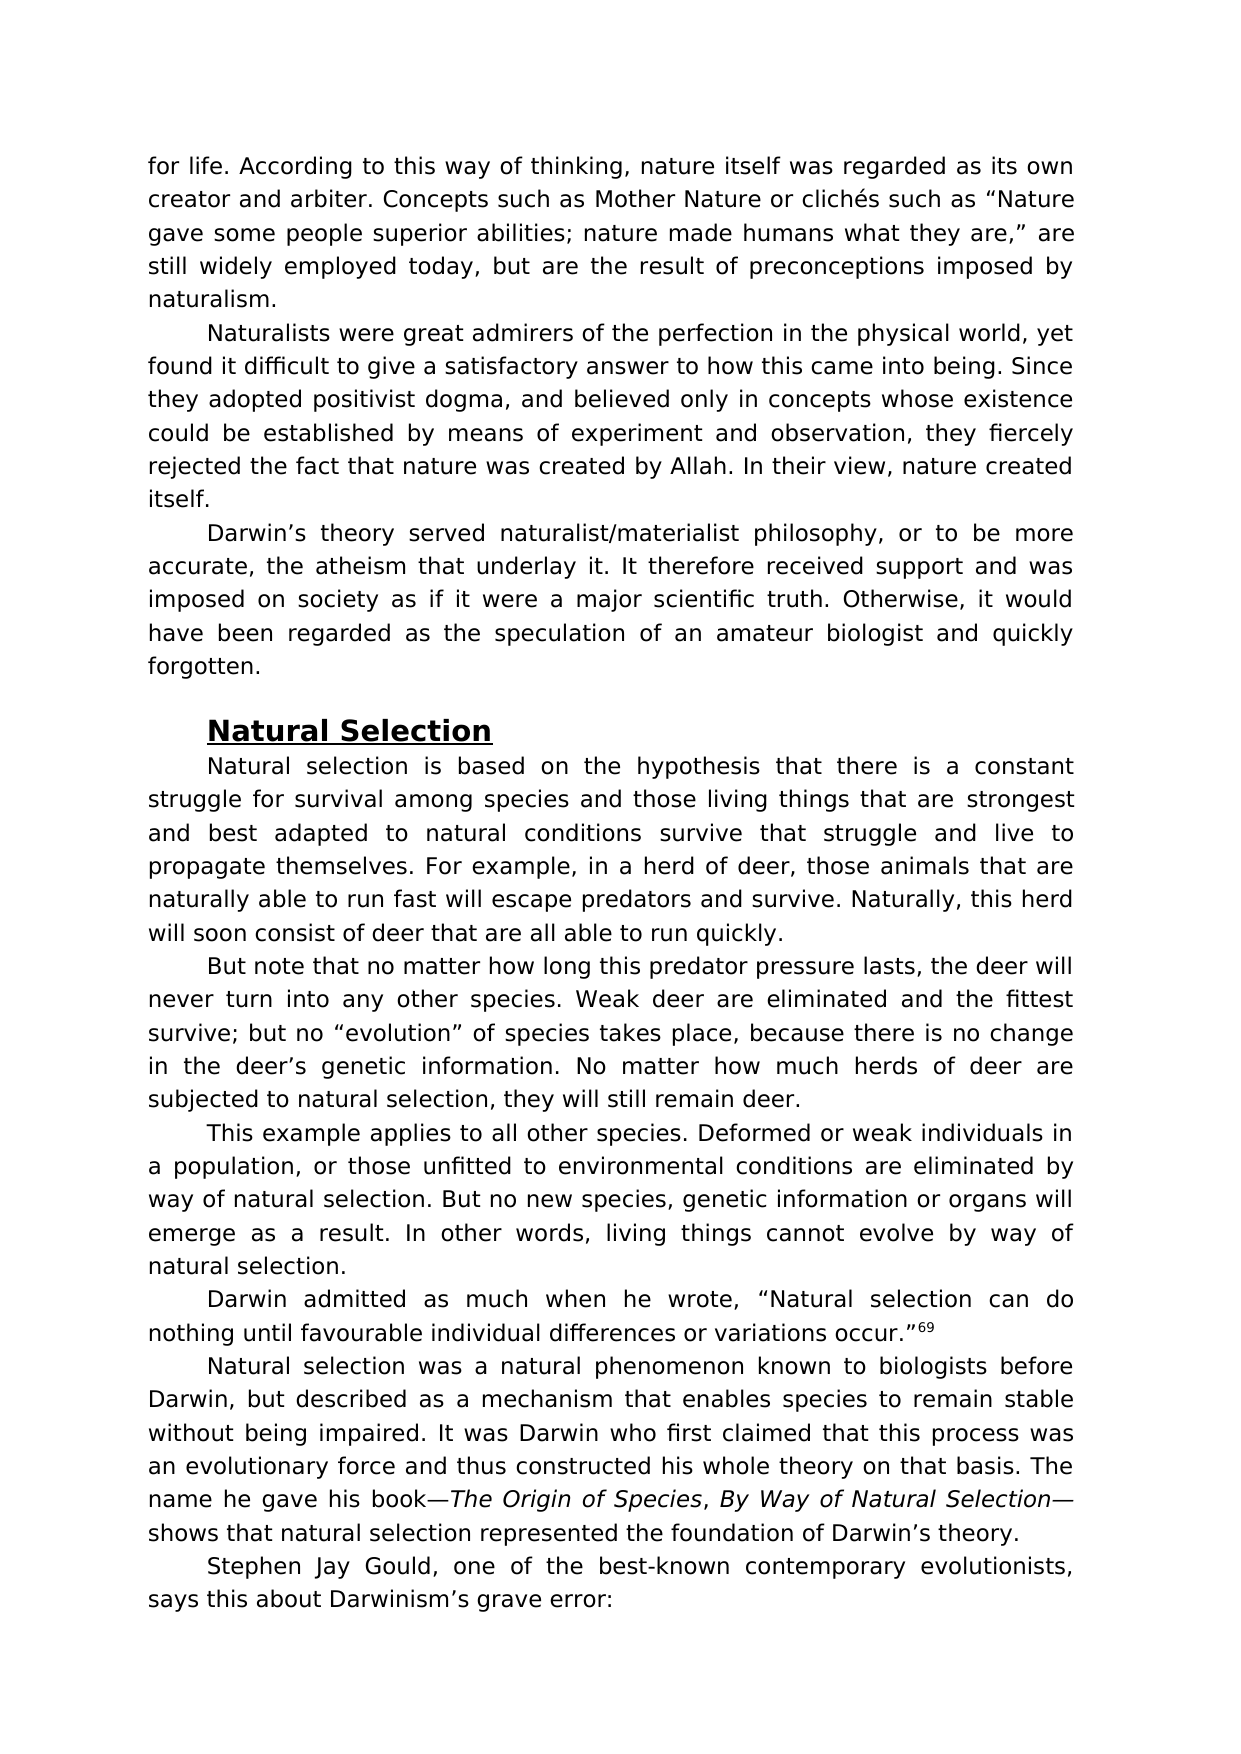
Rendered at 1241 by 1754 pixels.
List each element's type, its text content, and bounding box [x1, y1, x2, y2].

text Darwin’s theory served naturalist/materialist philosophy, or to be more accurate, the atheism that underlay it. It therefore received support and was imposed on society as if it were a major scientific truth. Otherwise, it would have been regarded as the speculation of an amateur biologist and quickly forgotten. [148, 514, 1075, 681]
text Stephen Jay Gould, one of the best-known contemporary evolutionists, says this about Darwinism’s grave error: [148, 1548, 1075, 1614]
text Natural Selection [148, 714, 1075, 748]
text Natural selection was a natural phenomenon known to biologists before Darwin, but described as a mechanism that enables species to remain stable without being impaired. It was Darwin who first claimed that this process was an evolutionary force and thus constructed his whole theory on that basis. The name he gave his book—The Origin of Species, By Way of Natural Selection—shows that natural selection represented the foundation of Darwin’s theory. [148, 1348, 1075, 1548]
text Natural selection is based on the hypothesis that there is a constant struggle for survival among species and those living things that are strongest and best adapted to natural conditions survive that struggle and live to propagate themselves. For example, in a herd of deer, those animals that are naturally able to run fast will escape predators and survive. Naturally, this herd will soon consist of deer that are all able to run quickly. [148, 748, 1075, 948]
text Naturalists were great admirers of the perfection in the physical world, yet found it difficult to give a satisfactory answer to how this came into being. Since they adopted positivist dogma, and believed only in concepts whose existence could be established by means of experiment and observation, they fiercely rejected the fact that nature was created by Allah. In their view, nature created itself. [148, 314, 1075, 514]
text But note that no matter how long this predator pressure lasts, the deer will never turn into any other species. Weak deer are eliminated and the fittest survive; but no “evolution” of species takes place, because there is no change in the deer’s genetic information. No matter how much herds of deer are subjected to natural selection, they will still remain deer. [148, 948, 1075, 1114]
text This example applies to all other species. Deformed or weak individuals in a population, or those unfitted to environmental conditions are eliminated by way of natural selection. But no new species, genetic information or organs will emerge as a result. In other words, living things cannot evolve by way of natural selection. [148, 1114, 1075, 1281]
text for life. According to this way of thinking, nature itself was regarded as its own creator and arbiter. Concepts such as Mother Nature or clichés such as “Nature gave some people superior abilities; nature made humans what they are,” are still widely employed today, but are the result of preconceptions imposed by naturalism. [148, 148, 1075, 314]
text Darwin admitted as much when he wrote, “Natural selection can do nothing until favourable individual differences or variations occur.” [148, 1281, 1075, 1348]
